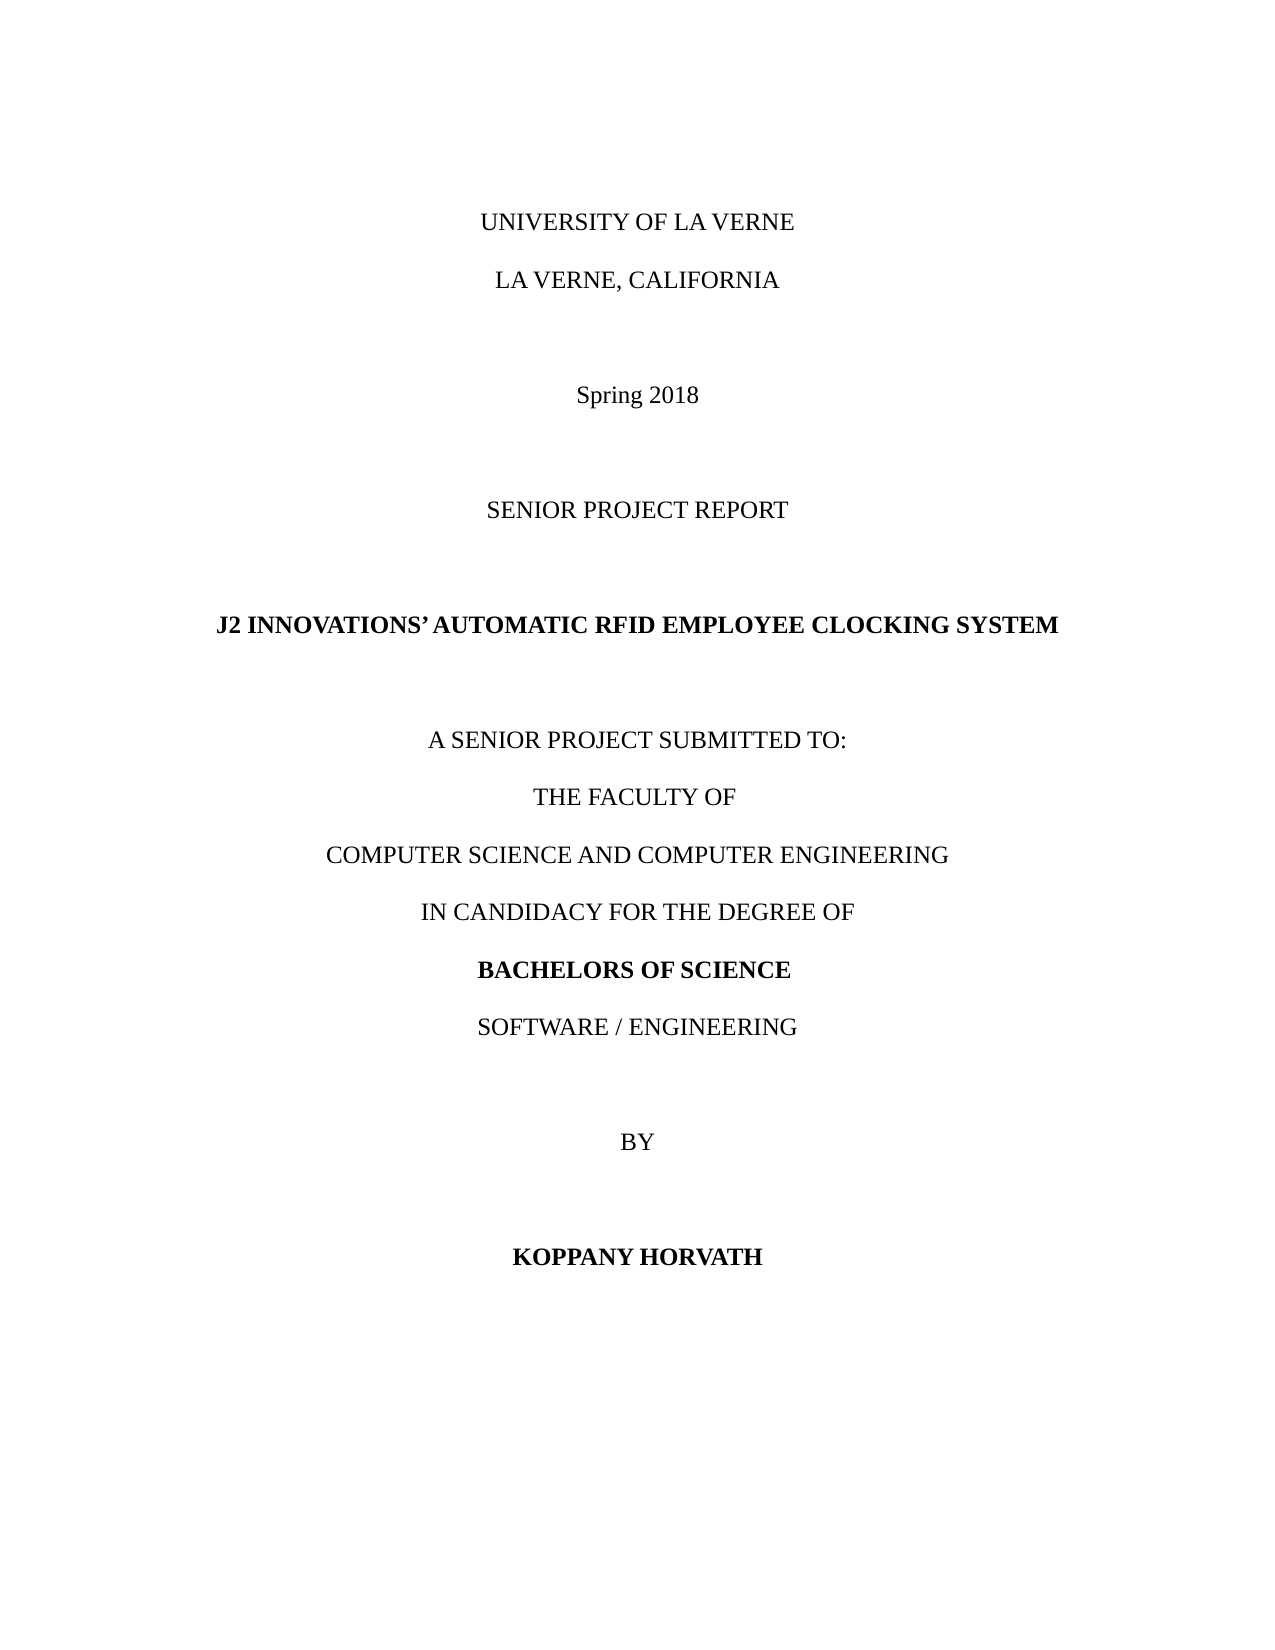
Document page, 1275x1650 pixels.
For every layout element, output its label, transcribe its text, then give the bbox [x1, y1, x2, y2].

text UNIVERSITY OF LA VERNE [150, 207, 1125, 236]
text J2 INNOVATIONS’ AUTOMATIC RFID EMPLOYEE CLOCKING SYSTEM [150, 610, 1125, 639]
text SOFTWARE / ENGINEERING [150, 1012, 1125, 1041]
text KOPPANY HORVATH [150, 1242, 1125, 1271]
text IN CANDIDACY FOR THE DEGREE OF [150, 897, 1125, 926]
text LA VERNE, CALIFORNIA [150, 265, 1125, 294]
text A SENIOR PROJECT SUBMITTED TO: [150, 725, 1125, 754]
text BACHELORS OF SCIENCE [150, 955, 1125, 984]
text COMPUTER SCIENCE AND COMPUTER ENGINEERING [150, 840, 1125, 869]
text THE FACULTY OF [150, 782, 1125, 811]
text BY [150, 1127, 1125, 1156]
text Spring 2018 [150, 380, 1125, 409]
text SENIOR PROJECT REPORT [150, 495, 1125, 524]
